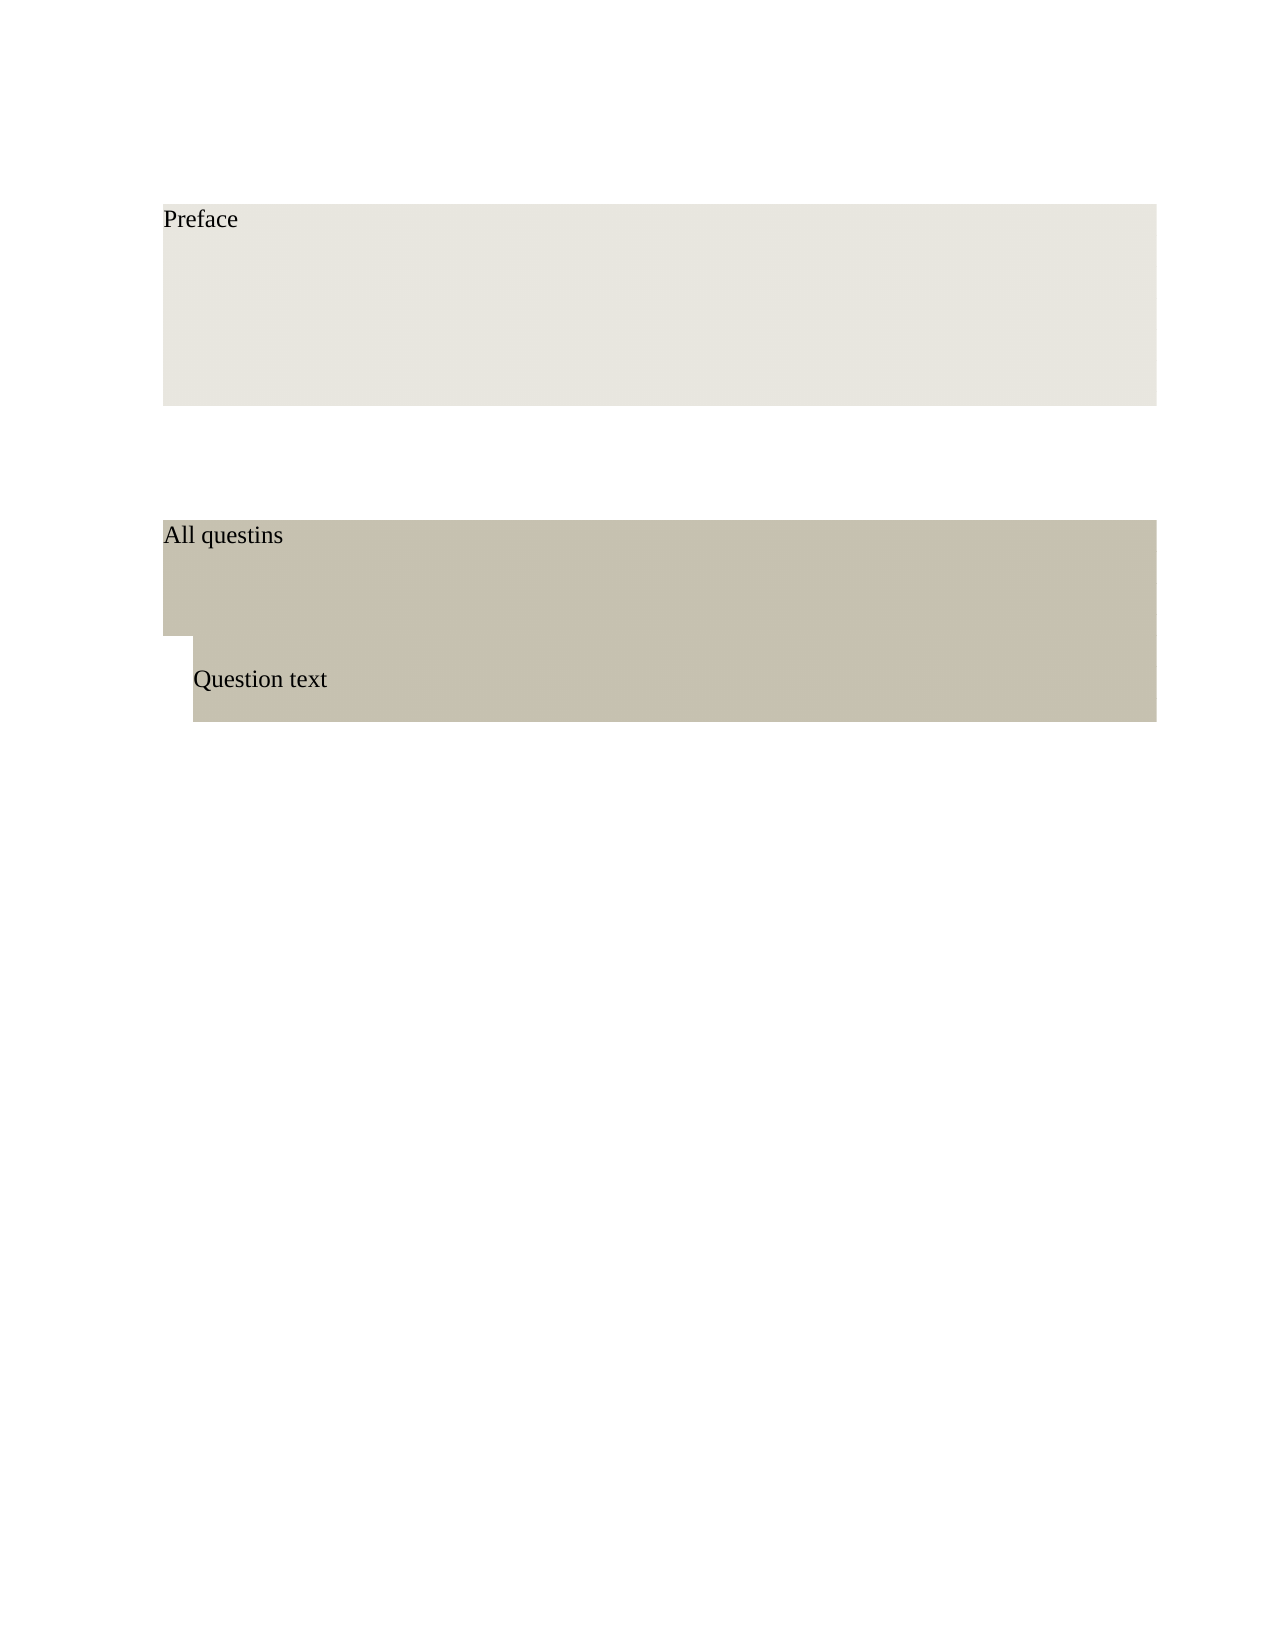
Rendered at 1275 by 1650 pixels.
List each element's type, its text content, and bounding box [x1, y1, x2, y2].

picture [163, 233, 1157, 406]
text All questins [163, 521, 1157, 549]
text Question text [193, 664, 1157, 693]
picture [193, 693, 1157, 722]
text Preface [163, 204, 1157, 233]
picture [163, 549, 1157, 664]
